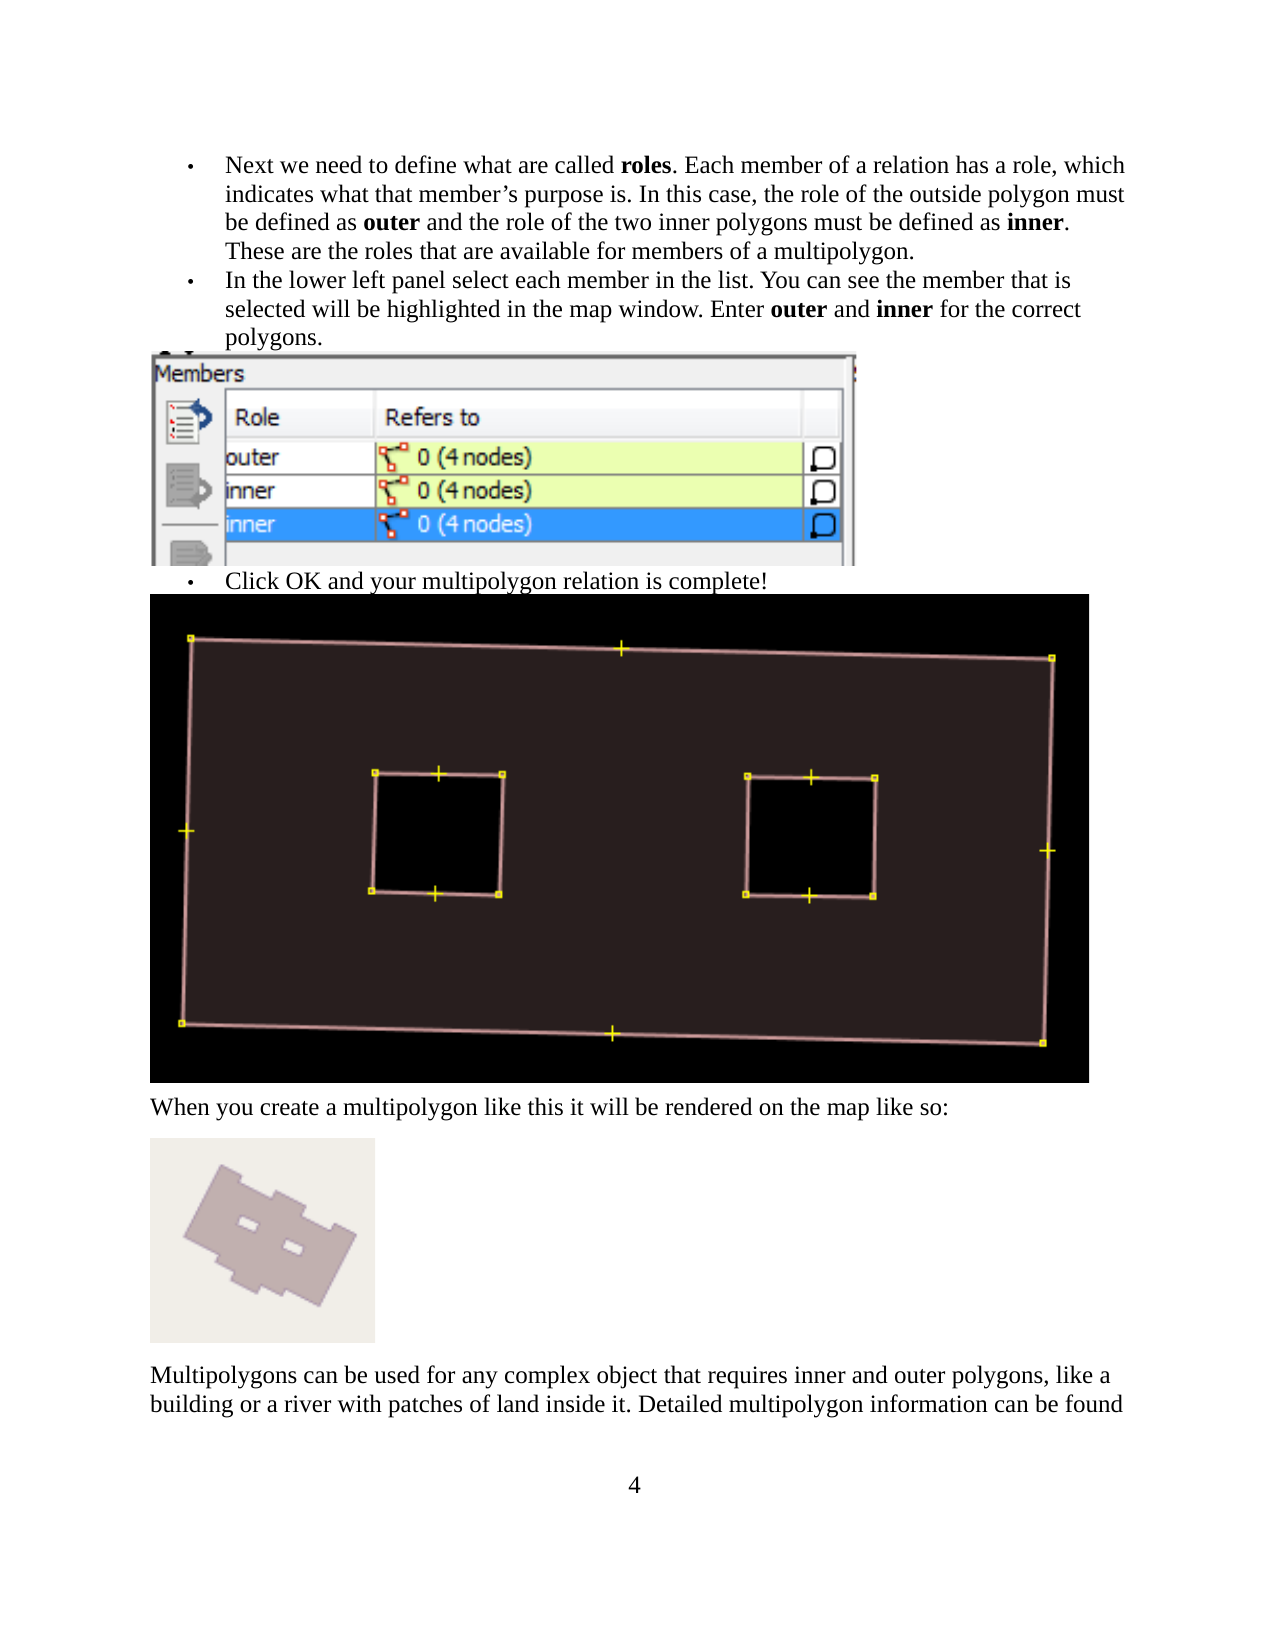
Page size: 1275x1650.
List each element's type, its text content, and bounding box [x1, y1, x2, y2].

list Click OK and your multipolygon relation is complete! [187, 566, 1125, 594]
list Next we need to define what are called roles. Each member of a relation has a role, which indicates what that member’s purpose is. In this case, the role of the outside polygon must be defined as outer and the role of the two inner polygons must be defined as inner. These are the roles that are available for members of a multipolygon. [187, 150, 1125, 265]
picture [150, 351, 857, 566]
list In the lower left panel select each member in the list. You can see the member that is selected will be highlighted in the map window. Enter outer and inner for the correct polygons. [187, 265, 1125, 351]
picture [150, 1138, 375, 1343]
text When you create a multipolygon like this it will be rendered on the map like so: [150, 1092, 1125, 1121]
picture [150, 594, 1090, 1083]
text Multipolygons can be used for any complex object that requires inner and outer polygons, like a building or a river with patches of land inside it. Detailed multipolygon information can be found [150, 1361, 1125, 1418]
